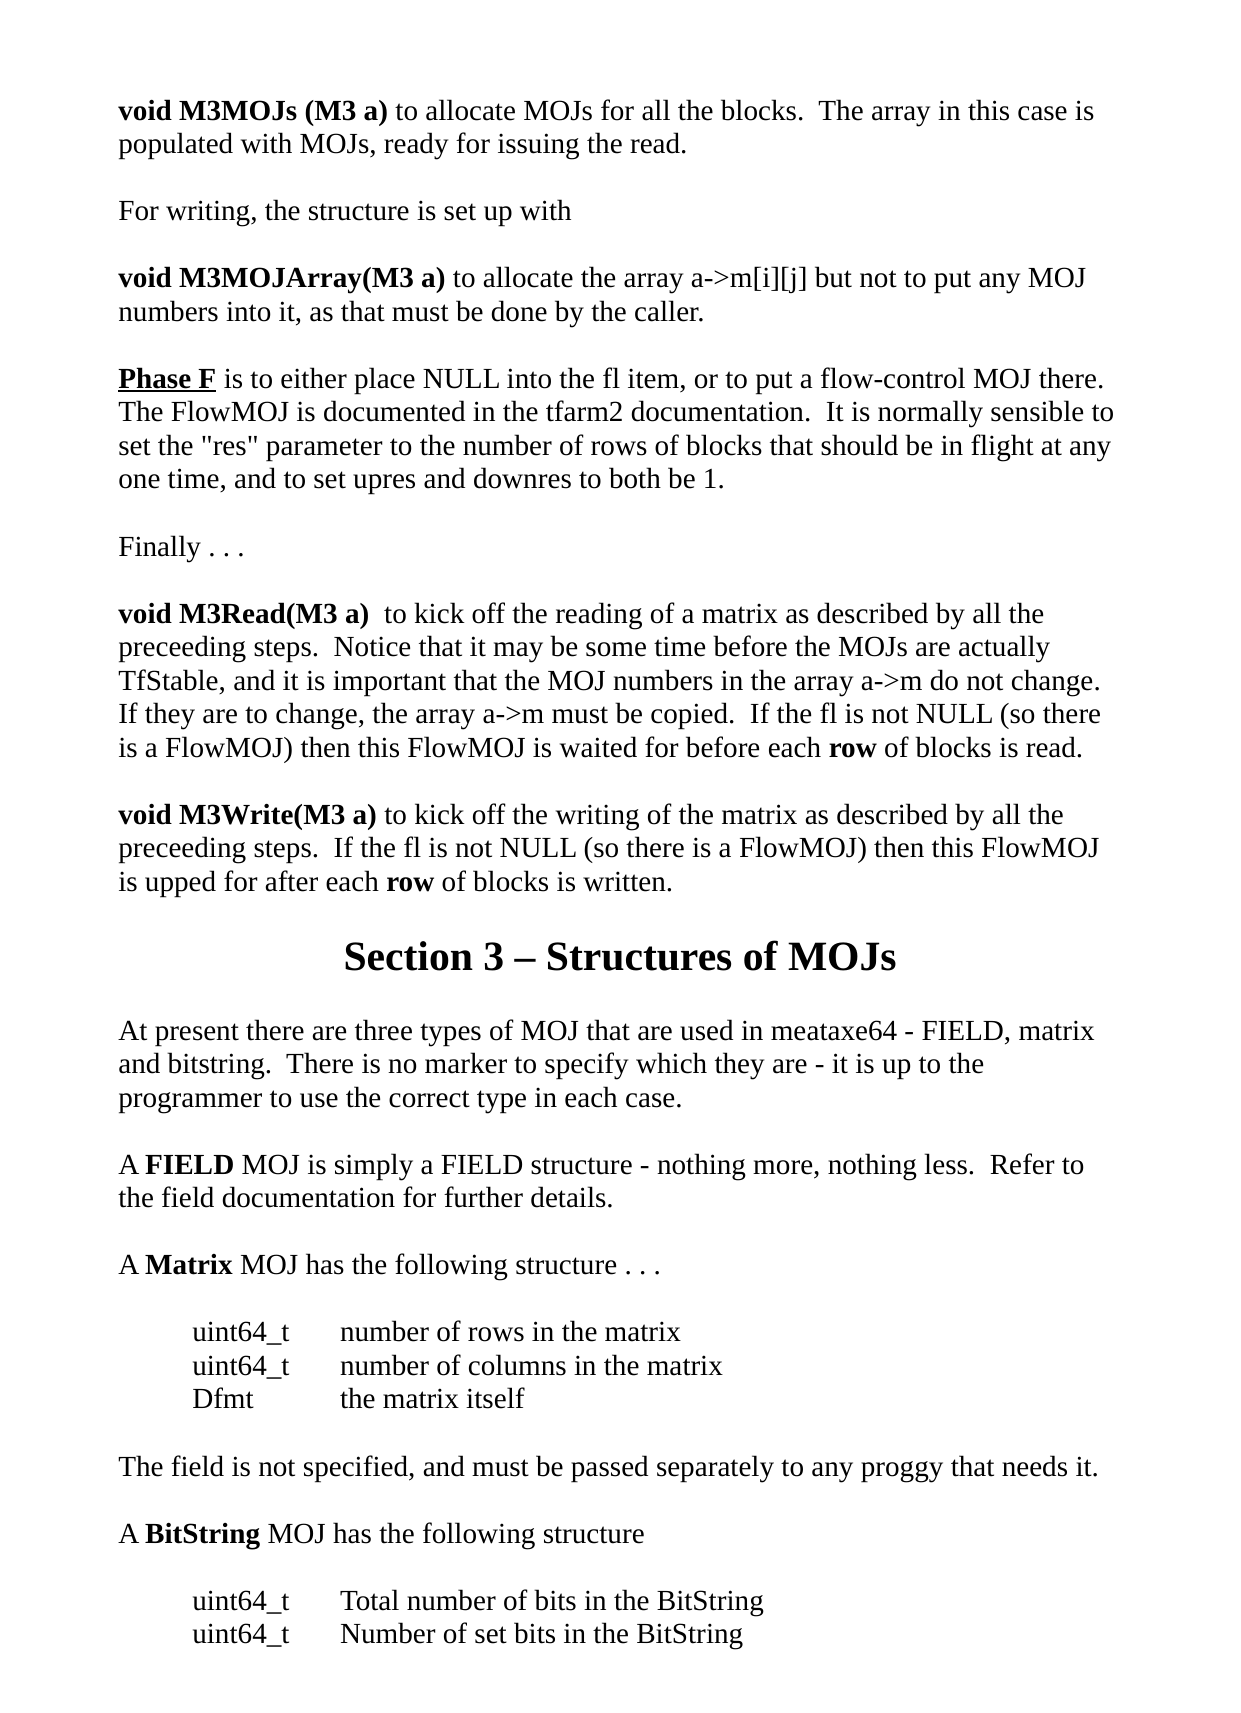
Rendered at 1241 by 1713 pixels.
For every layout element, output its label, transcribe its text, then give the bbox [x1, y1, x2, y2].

text At present there are three types of MOJ that are used in meataxe64 - FIELD, matrix and bitstring. There is no marker to specify which they are - it is up to the programmer to use the correct type in each case. [118, 1013, 1122, 1113]
text For writing, the structure is set up with [118, 193, 1122, 227]
text Dfmt the matrix itself [118, 1382, 1122, 1415]
text A BitString MOJ has the following structure [118, 1516, 1122, 1549]
text uint64_t number of rows in the matrix [118, 1314, 1122, 1348]
text void M3MOJs (M3 a) to allocate MOJs for all the blocks. The array in this case is populated with MOJs, ready for issuing the read. [118, 93, 1122, 160]
text Finally . . . [118, 529, 1122, 562]
text void M3Read(M3 a) to kick off the reading of a matrix as described by all the preceeding steps. Notice that it may be some time before the MOJs are actually TfStable, and it is important that the MOJ numbers in the array a->m do not change. If they are to change, the array a->m must be copied. If the fl is not NULL (so there is a FlowMOJ) then this FlowMOJ is waited for before each row of blocks is read. [118, 596, 1122, 763]
text uint64_t Total number of bits in the BitString [118, 1583, 1122, 1616]
text uint64_t Number of set bits in the BitString [118, 1616, 1122, 1650]
text A Matrix MOJ has the following structure . . . [118, 1247, 1122, 1281]
text The field is not specified, and must be passed separately to any proggy that needs it. [118, 1449, 1122, 1482]
text A FIELD MOJ is simply a FIELD structure - nothing more, nothing less. Refer to the field documentation for further details. [118, 1147, 1122, 1214]
text Section 3 – Structures of MOJs [118, 931, 1122, 979]
text void M3MOJArray(M3 a) to allocate the array a->m[i][j] but not to put any MOJ numbers into it, as that must be done by the caller. [118, 260, 1122, 327]
text void M3Write(M3 a) to kick off the writing of the matrix as described by all the preceeding steps. If the fl is not NULL (so there is a FlowMOJ) then this FlowMOJ is upped for after each row of blocks is written. [118, 797, 1122, 898]
text uint64_t number of columns in the matrix [118, 1348, 1122, 1382]
text Phase F is to either place NULL into the fl item, or to put a flow-control MOJ there. The FlowMOJ is documented in the tfarm2 documentation. It is normally sensible to set the "res" parameter to the number of rows of blocks that should be in flight at any one time, and to set upres and downres to both be 1. [118, 361, 1122, 495]
